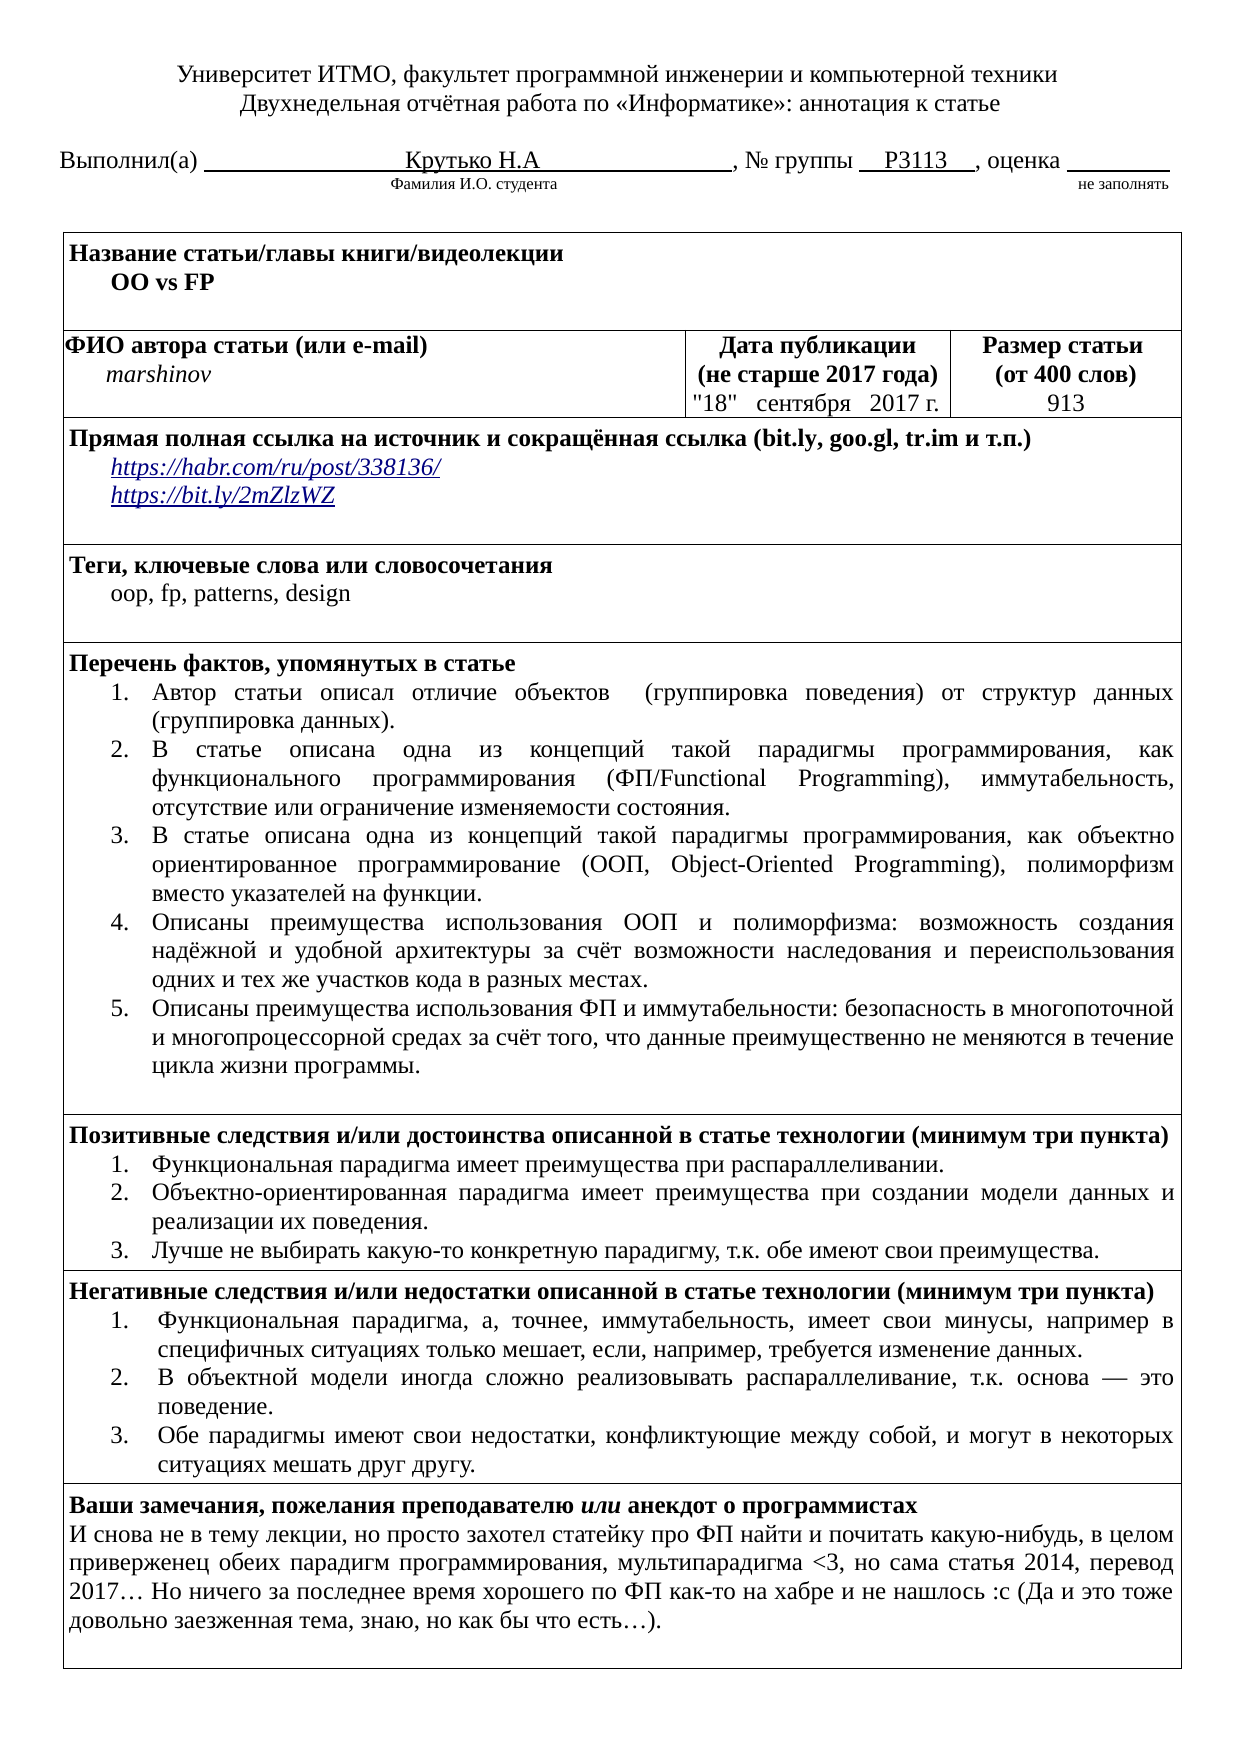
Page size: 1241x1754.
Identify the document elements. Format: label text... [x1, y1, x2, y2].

text Двухнедельная отчётная работа по «Информатике»: аннотация к статье [59, 88, 1181, 117]
text Университет ИТМО, факультет программной инженерии и компьютерной техники [59, 59, 1181, 88]
table_cell Дата публикации (не старше 2017 года) "18" сентября 2017 г. [686, 331, 950, 417]
table_cell Позитивные следствия и/или достоинства описанной в статье технологии (минимум три пункта) Функциональная парадигма имеет преимущества при распараллеливании. Объектно-ориентированная парадигма имеет преимущества при создании модели данных и реализации их поведения. Лучше не выбирать какую-то конкретную парадигму, т.к. обе имеют свои преимущества. [64, 1115, 1181, 1269]
table_cell Теги, ключевые слова или словосочетания oop, fp, patterns, design [64, 545, 1181, 642]
table_cell Ваши замечания, пожелания преподавателю или анекдот о программистах И снова не в тему лекции, но просто захотел статейку про ФП найти и почитать какую-нибудь, в целом приверженец обеих парадигм программирования, мультипарадигма <3, но сама статья 2014, перевод 2017… Но ничего за последнее время хорошего по ФП как-то на хабре и не нашлось :с (Да и это тоже довольно заезженная тема, знаю, но как бы что есть…). [64, 1484, 1181, 1668]
table_cell Перечень фактов, упомянутых в статье Автор статьи описал отличие объектов (группировка поведения) от структур данных (группировка данных). В статье описана одна из концепций такой парадигмы программирования, как функционального программирования (ФП/Functional Programming), иммутабельность, отсутствие или ограничение изменяемости состояния. В статье описана одна из концепций такой парадигмы программирования, как объектно ориентированное программирование (ООП, Object-Oriented Programming), полиморфизм вместо указателей на функции. Описаны преимущества использования ООП и полиморфизма: возможность создания надёжной и удобной архитектуры за счёт возможности наследования и переиспользования одних и тех же участков кода в разных местах. Описаны преимущества использования ФП и иммутабельности: безопасность в многопоточной и многопроцессорной средах за счёт того, что данные преимущественно не меняются в течение цикла жизни программы. [64, 643, 1181, 1114]
table_cell Прямая полная ссылка на источник и сокращённая ссылка (bit.ly, goo.gl, tr.im и т.п.) https://habr.com/ru/post/338136/ https://bit.ly/2mZlzWZ [64, 418, 1181, 543]
table_cell Размер статьи (от 400 слов) 913 [951, 331, 1181, 417]
text Выполнил(а) Крутько Н.А , № группы P3113 , оценка [59, 145, 1181, 174]
table_cell ФИО автора статьи (или e-mail) marshinov [64, 331, 685, 417]
text Фамилия И.О. студента не заполнять [59, 174, 1181, 203]
table_cell Негативные следствия и/или недостатки описанной в статье технологии (минимум три пункта) Функциональная парадигма, а, точнее, иммутабельность, имеет свои минусы, например в специфичных ситуациях только мешает, если, например, требуется изменение данных. В объектной модели иногда сложно реализовывать распараллеливание, т.к. основа — это поведение. Обе парадигмы имеют свои недостатки, конфликтующие между собой, и могут в некоторых ситуациях мешать друг другу. [64, 1271, 1181, 1483]
table_header Название статьи/главы книги/видеолекции OO vs FP [64, 233, 1181, 330]
